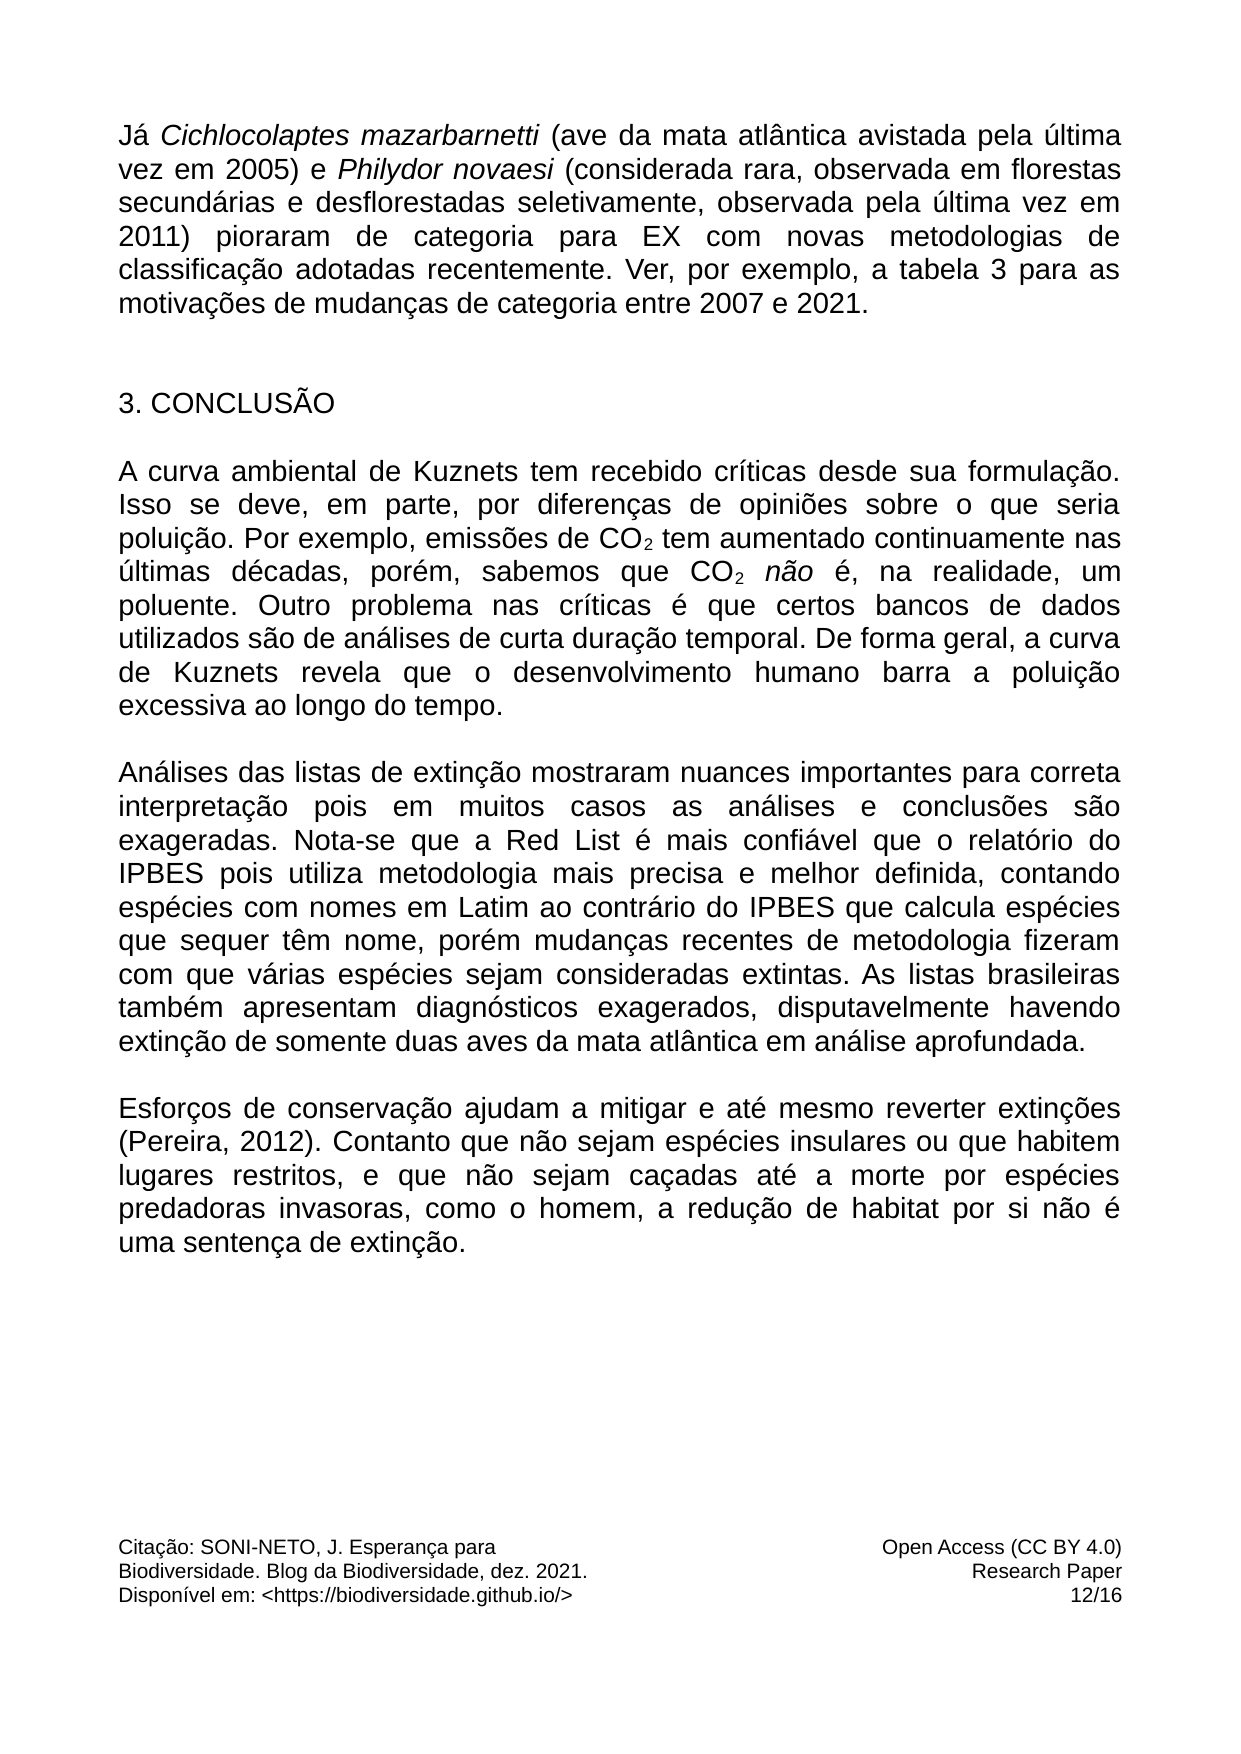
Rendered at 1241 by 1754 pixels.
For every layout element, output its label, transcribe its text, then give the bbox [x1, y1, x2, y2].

text A curva ambiental de Kuznets tem recebido críticas desde sua formulação. Isso se deve, em parte, por diferenças de opiniões sobre o que seria poluição. Por exemplo, emissões de CO2 tem aumentado continuamente nas últimas décadas, porém, sabemos que CO2 não é, na realidade, um poluente. Outro problema nas críticas é que certos bancos de dados utilizados são de análises de curta duração temporal. De forma geral, a curva de Kuznets revela que o desenvolvimento humano barra a poluição excessiva ao longo do tempo. [118, 453, 1122, 722]
text Esforços de conservação ajudam a mitigar e até mesmo reverter extinções (Pereira, 2012). Contanto que não sejam espécies insulares ou que habitem lugares restritos, e que não sejam caçadas até a morte por espécies predadoras invasoras, como o homem, a redução de habitat por si não é uma sentença de extinção. [118, 1091, 1122, 1258]
text Análises das listas de extinção mostraram nuances importantes para correta interpretação pois em muitos casos as análises e conclusões são exageradas. Nota-se que a Red List é mais confiável que o relatório do IPBES pois utiliza metodologia mais precisa e melhor definida, contando espécies com nomes em Latim ao contrário do IPBES que calcula espécies que sequer têm nome, porém mudanças recentes de metodologia fizeram com que várias espécies sejam consideradas extintas. As listas brasileiras também apresentam diagnósticos exagerados, disputavelmente havendo extinção de somente duas aves da mata atlântica em análise aprofundada. [118, 755, 1122, 1057]
text 3. CONCLUSÃO [118, 386, 1122, 420]
text Já Cichlocolaptes mazarbarnetti (ave da mata atlântica avistada pela última vez em 2005) e Philydor novaesi (considerada rara, observada em florestas secundárias e desflorestadas seletivamente, observada pela última vez em 2011) pioraram de categoria para EX com novas metodologias de classificação adotadas recentemente. Ver, por exemplo, a tabela 3 para as motivações de mudanças de categoria entre 2007 e 2021. [118, 118, 1122, 319]
